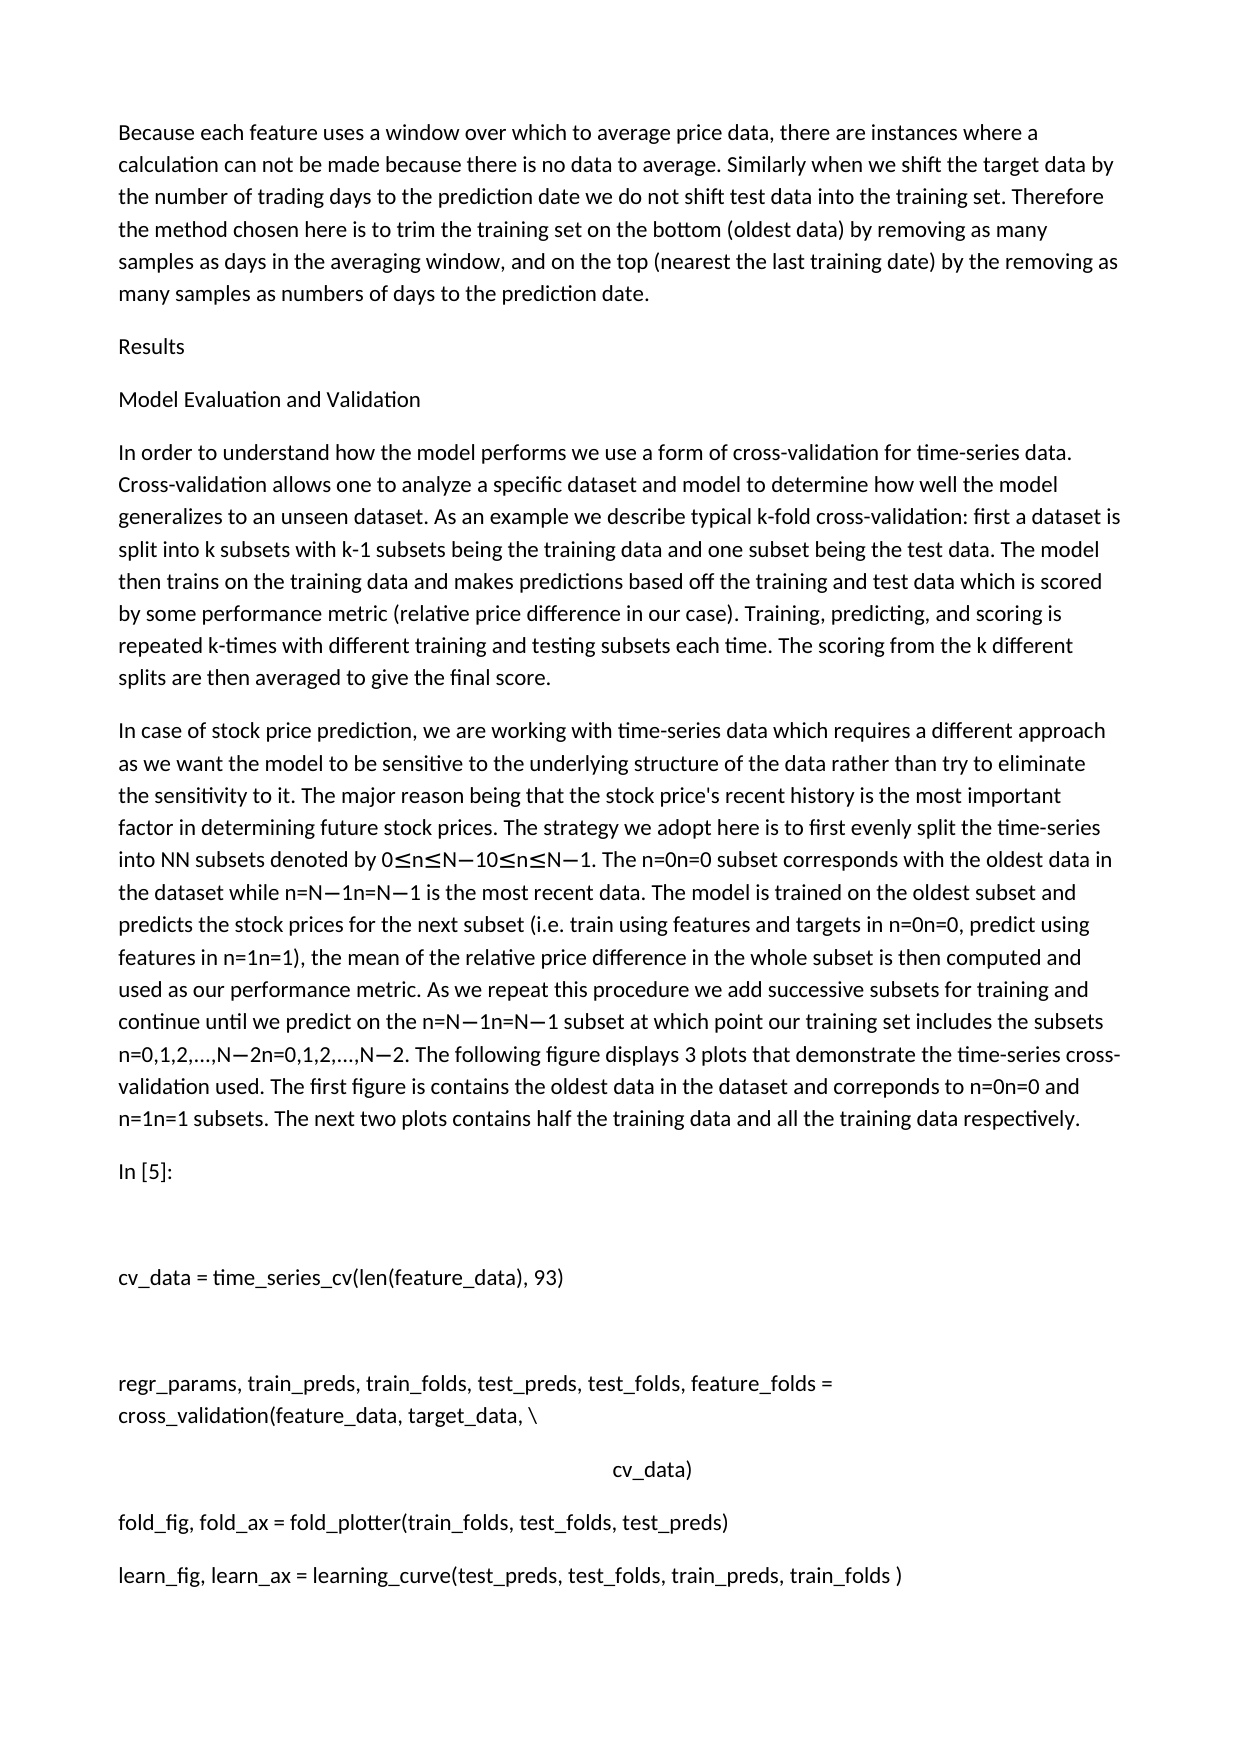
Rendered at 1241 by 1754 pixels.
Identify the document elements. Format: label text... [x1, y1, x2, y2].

text ​ [118, 1316, 1122, 1344]
text In [5]: [118, 1157, 1122, 1185]
text Results [118, 332, 1122, 360]
text fold_fig, fold_ax = fold_plotter(train_folds, test_folds, test_preds) [118, 1508, 1122, 1536]
text In case of stock price prediction, we are working with time-series data which requires a different approach as we want the model to be sensitive to the underlying structure of the data rather than try to eliminate the sensitivity to it. The major reason being that the stock price's recent history is the most important factor in determining future stock prices. The strategy we adopt here is to first evenly split the time-series into NN subsets denoted by 0≤n≤N−10≤n≤N−1. The n=0n=0 subset corresponds with the oldest data in the dataset while n=N−1n=N−1 is the most recent data. The model is trained on the oldest subset and predicts the stock prices for the next subset (i.e. train using features and targets in n=0n=0, predict using features in n=1n=1), the mean of the relative price difference in the whole subset is then computed and used as our performance metric. As we repeat this procedure we add successive subsets for training and continue until we predict on the n=N−1n=N−1 subset at which point our training set includes the subsets n=0,1,2,...,N−2n=0,1,2,...,N−2. The following figure displays 3 plots that demonstrate the time-series cross-validation used. The first figure is contains the oldest data in the dataset and correponds to n=0n=0 and n=1n=1 subsets. The next two plots contains half the training data and all the training data respectively. [118, 716, 1122, 1132]
text learn_fig, learn_ax = learning_curve(test_preds, test_folds, train_preds, train_folds ) [118, 1561, 1122, 1589]
text Model Evaluation and Validation [118, 385, 1122, 413]
text In order to understand how the model performs we use a form of cross-validation for time-series data. Cross-validation allows one to analyze a specific dataset and model to determine how well the model generalizes to an unseen dataset. As an example we describe typical k-fold cross-validation: first a dataset is split into k subsets with k-1 subsets being the training data and one subset being the test data. The model then trains on the training data and makes predictions based off the training and test data which is scored by some performance metric (relative price difference in our case). Training, predicting, and scoring is repeated k-times with different training and testing subsets each time. The scoring from the k different splits are then averaged to give the final score. [118, 438, 1122, 691]
text regr_params, train_preds, train_folds, test_preds, test_folds, feature_folds = cross_validation(feature_data, target_data, \ [118, 1369, 1122, 1430]
text cv_data = time_series_cv(len(feature_data), 93) [118, 1263, 1122, 1291]
text cv_data) [118, 1455, 1122, 1483]
text Because each feature uses a window over which to average price data, there are instances where a calculation can not be made because there is no data to average. Similarly when we shift the target data by the number of trading days to the prediction date we do not shift test data into the training set. Therefore the method chosen here is to trim the training set on the bottom (oldest data) by removing as many samples as days in the averaging window, and on the top (nearest the last training date) by the removing as many samples as numbers of days to the prediction date. [118, 118, 1122, 307]
